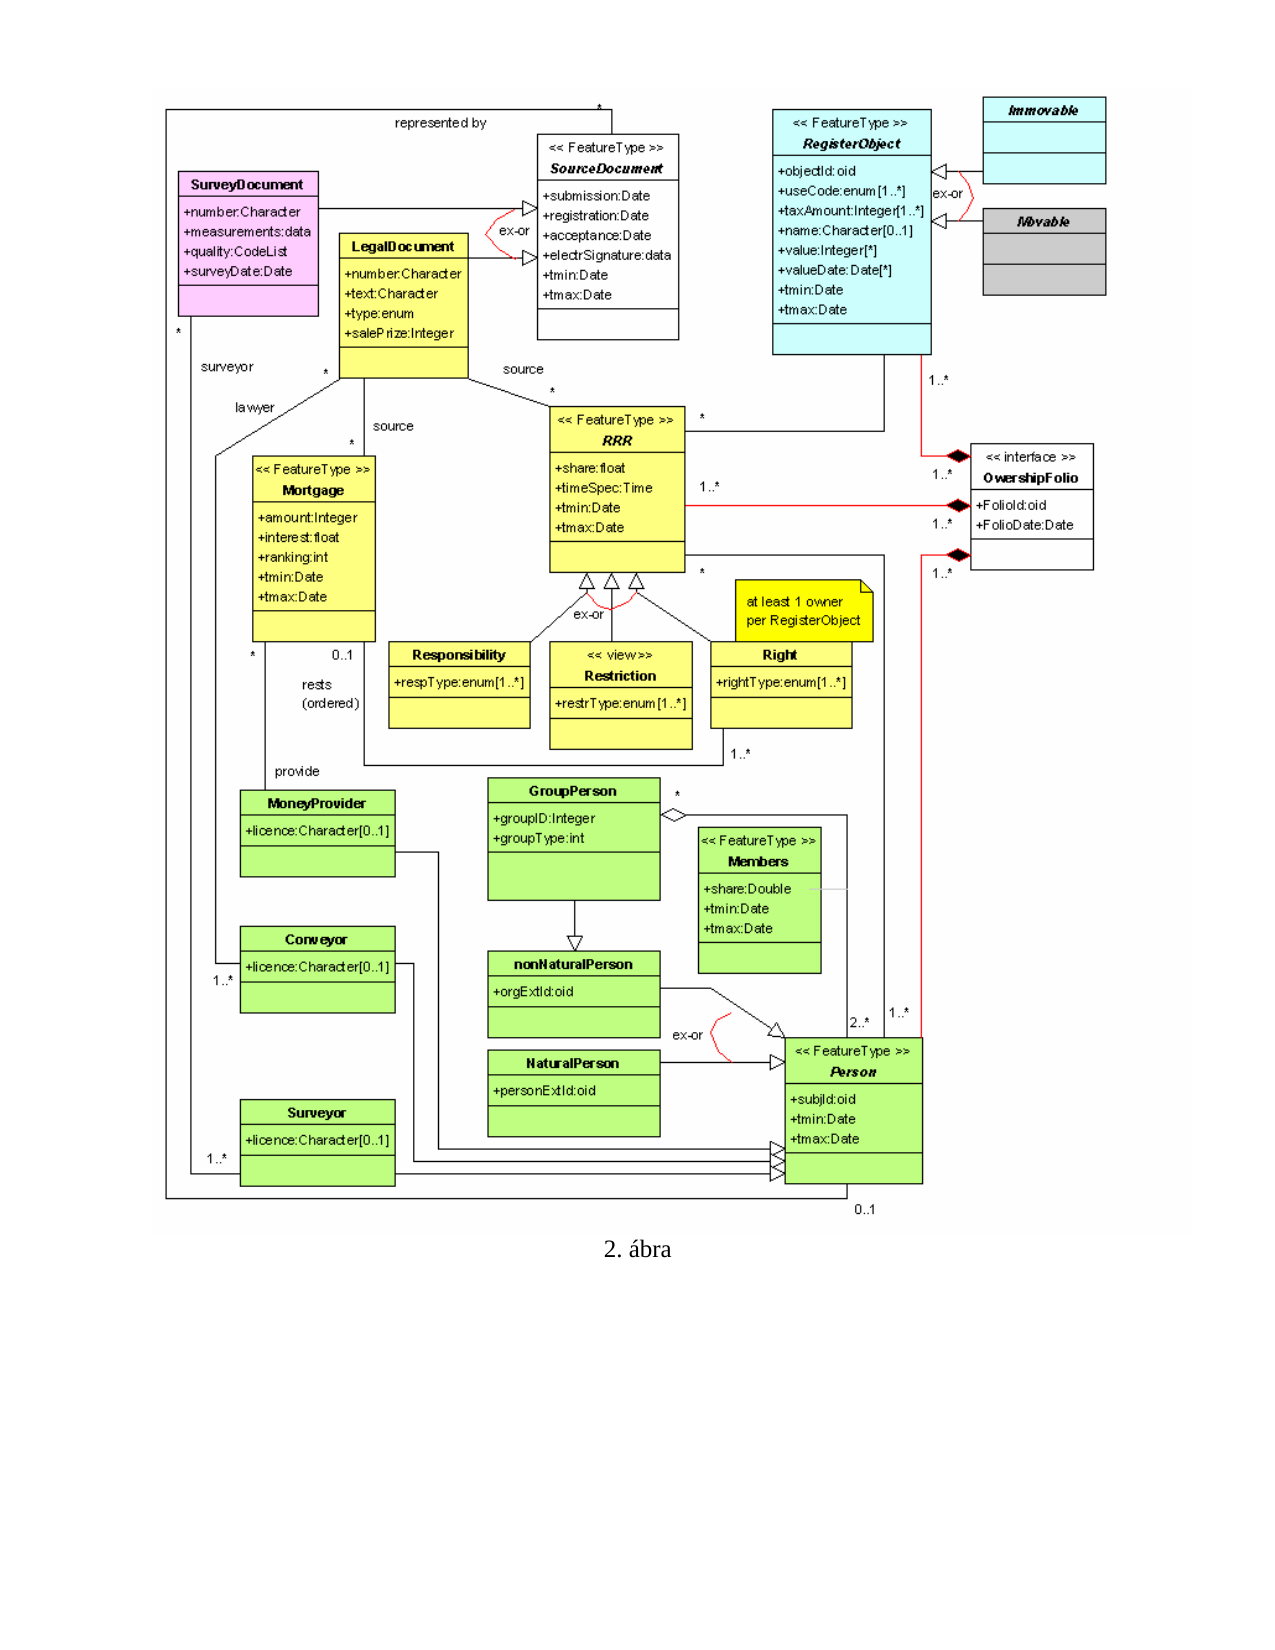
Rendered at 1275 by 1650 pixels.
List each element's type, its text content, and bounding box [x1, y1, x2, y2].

picture [152, 88, 1192, 1234]
text 2. ábra [118, 89, 1157, 1263]
